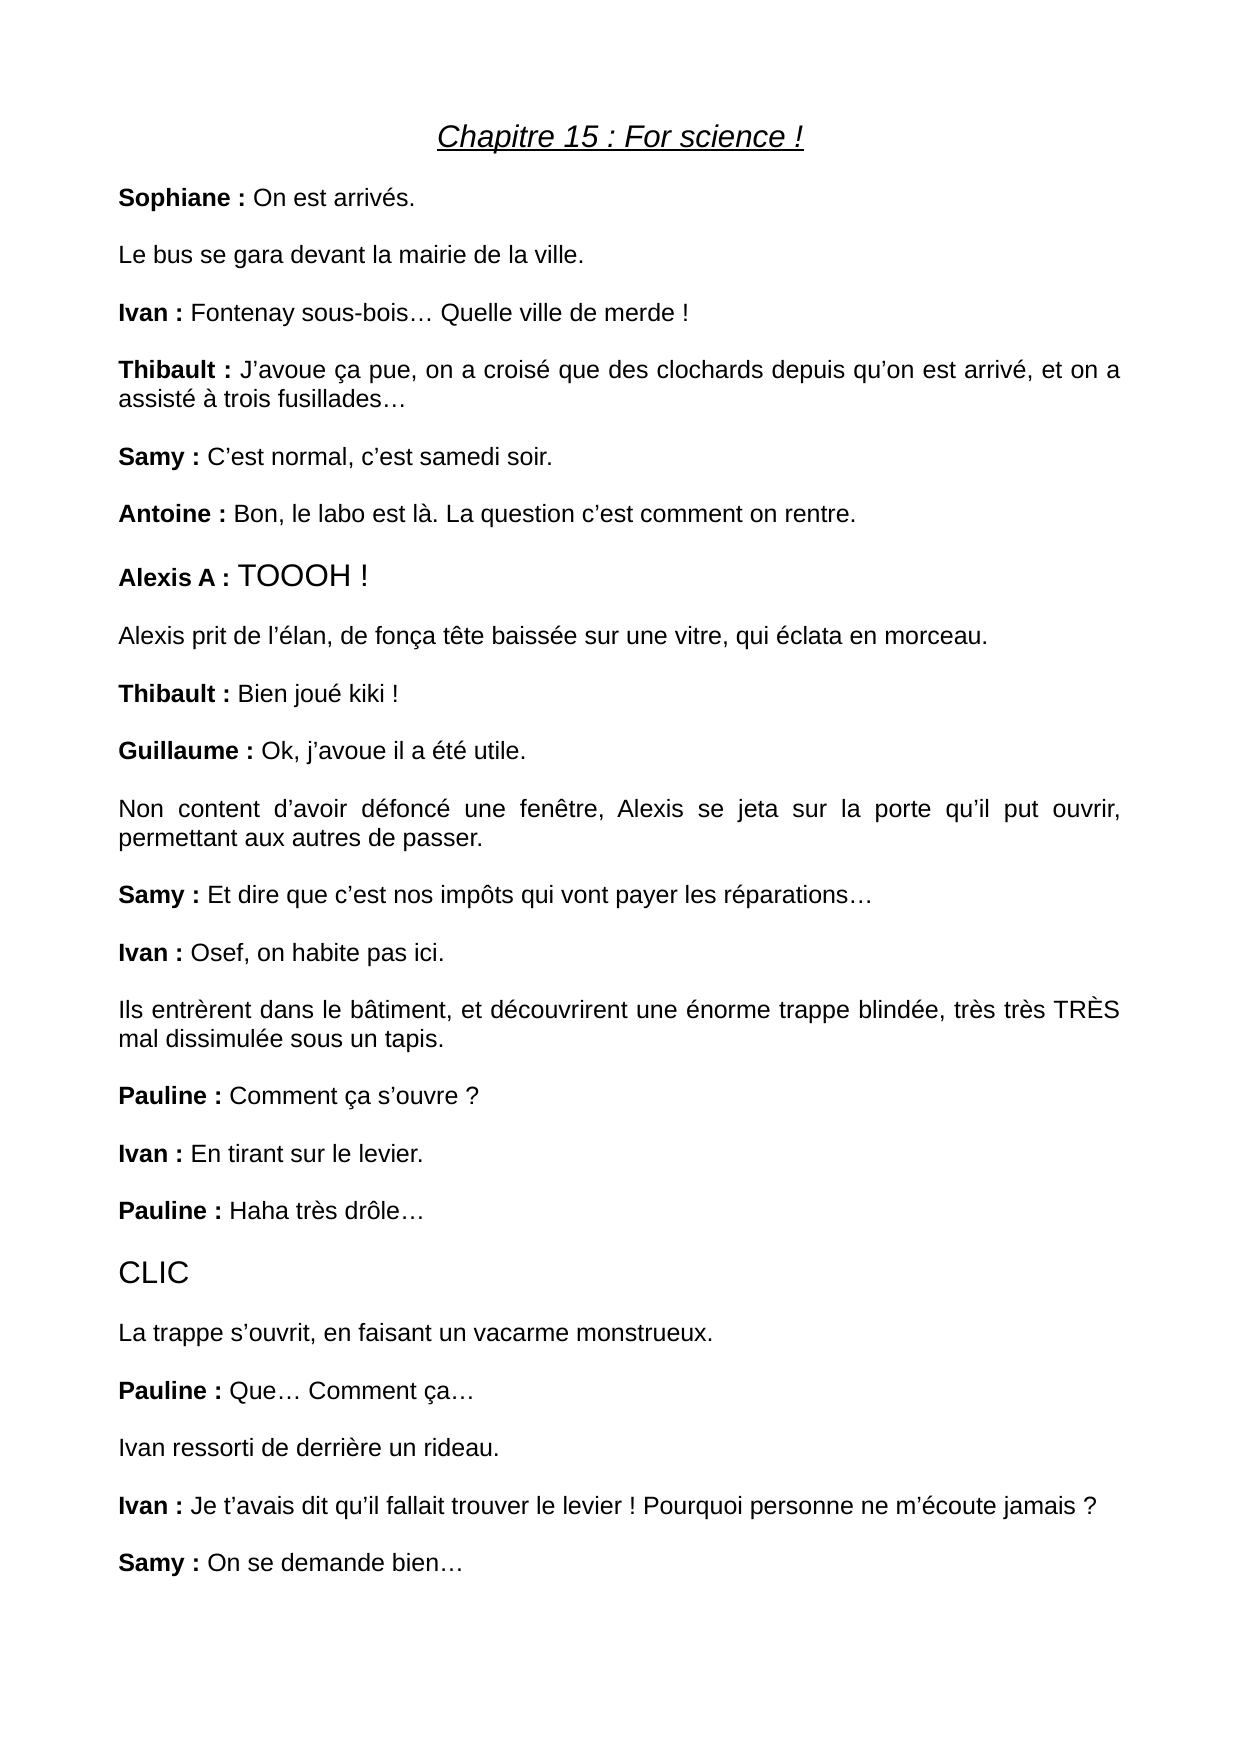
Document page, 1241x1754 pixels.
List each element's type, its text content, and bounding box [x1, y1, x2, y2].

text Samy : C’est normal, c’est samedi soir. [118, 442, 1122, 470]
text Samy : On se demande bien… [118, 1548, 1122, 1577]
text Ils entrèrent dans le bâtiment, et découvrirent une énorme trappe blindée, très très TRÈS mal dissimulée sous un tapis. [118, 995, 1122, 1052]
text Guillaume : Ok, j’avoue il a été utile. [118, 736, 1122, 765]
text Pauline : Haha très drôle… [118, 1196, 1122, 1225]
text Ivan : Osef, on habite pas ici. [118, 937, 1122, 966]
text Thibault : Bien joué kiki ! [118, 679, 1122, 707]
text Samy : Et dire que c’est nos impôts qui vont payer les réparations… [118, 880, 1122, 909]
text Sophiane : On est arrivés. [118, 183, 1122, 212]
text Thibault : J’avoue ça pue, on a croisé que des clochards depuis qu’on est arrivé, et on a assisté à trois fusillades… [118, 355, 1122, 413]
text Ivan : Fontenay sous-bois… Quelle ville de merde ! [118, 298, 1122, 327]
text Alexis A : TOOOH ! [118, 557, 1122, 592]
text Alexis prit de l’élan, de fonça tête baissée sur une vitre, qui éclata en morceau. [118, 621, 1122, 650]
text Ivan ressorti de derrière un rideau. [118, 1433, 1122, 1462]
text Pauline : Que… Comment ça… [118, 1376, 1122, 1405]
text Le bus se gara devant la mairie de la ville. [118, 240, 1122, 269]
text Non content d’avoir défoncé une fenêtre, Alexis se jeta sur la porte qu’il put ouvrir, permettant aux autres de passer. [118, 794, 1122, 851]
text Pauline : Comment ça s’ouvre ? [118, 1081, 1122, 1110]
text La trappe s’ouvrit, en faisant un vacarme monstrueux. [118, 1318, 1122, 1347]
text CLIC [118, 1254, 1122, 1290]
text Ivan : Je t’avais dit qu’il fallait trouver le levier ! Pourquoi personne ne m’écoute jamais ? [118, 1491, 1122, 1520]
text Antoine : Bon, le labo est là. La question c’est comment on rentre. [118, 499, 1122, 528]
text Ivan : En tirant sur le levier. [118, 1139, 1122, 1167]
text Chapitre 15 : For science ! [118, 118, 1122, 154]
